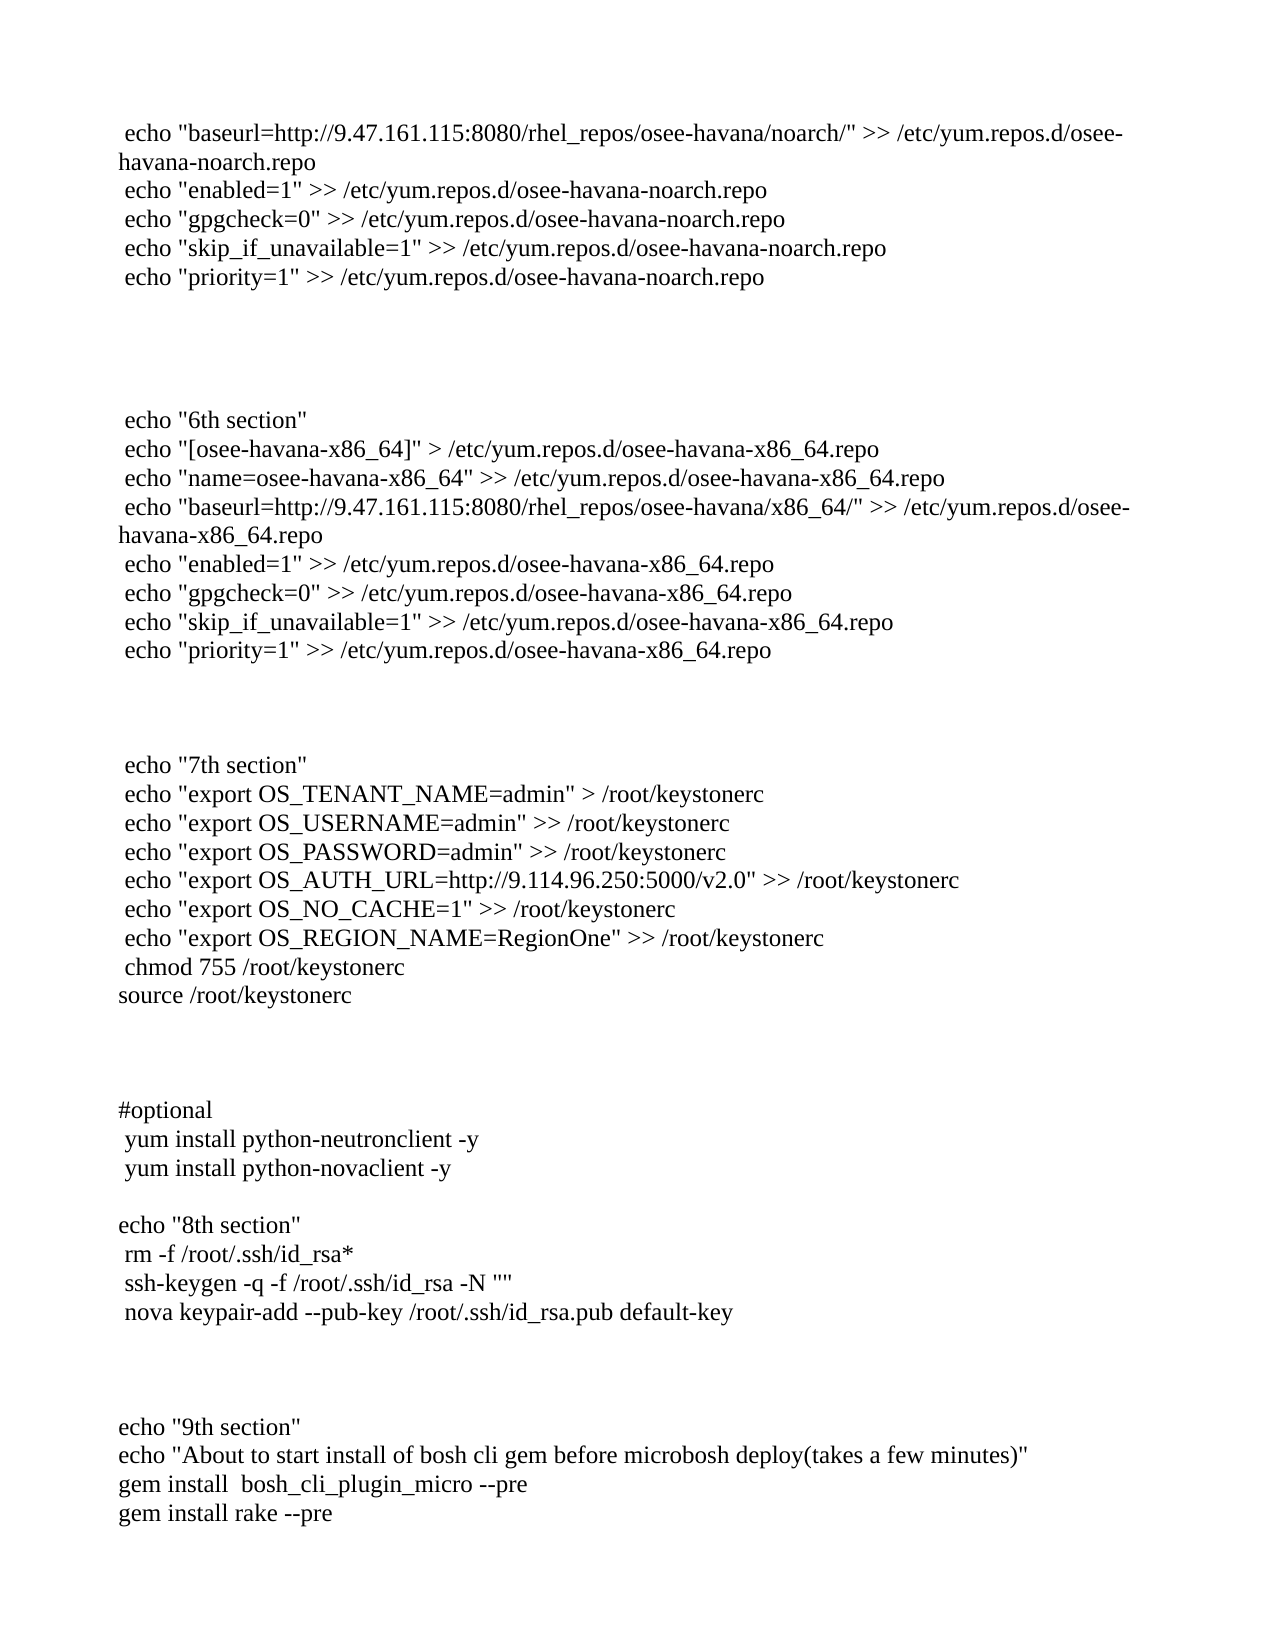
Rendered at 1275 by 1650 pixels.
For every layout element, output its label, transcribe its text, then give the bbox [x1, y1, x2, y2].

text gem install rake --pre [118, 1498, 1157, 1527]
text yum install python-neutronclient -y [118, 1124, 1157, 1153]
text echo "gpgcheck=0" >> /etc/yum.repos.d/osee-havana-x86_64.repo [118, 578, 1157, 607]
text gem install bosh_cli_plugin_micro --pre [118, 1469, 1157, 1498]
text echo "enabled=1" >> /etc/yum.repos.d/osee-havana-x86_64.repo [118, 549, 1157, 578]
text echo "priority=1" >> /etc/yum.repos.d/osee-havana-x86_64.repo [118, 636, 1157, 664]
text rm -f /root/.ssh/id_rsa* [118, 1239, 1157, 1268]
text chmod 755 /root/keystonerc [118, 952, 1157, 981]
text echo "6th section" [118, 406, 1157, 434]
text #optional [118, 1096, 1157, 1124]
text echo "9th section" [118, 1412, 1157, 1441]
text nova keypair-add --pub-key /root/.ssh/id_rsa.pub default-key [118, 1297, 1157, 1326]
text echo "skip_if_unavailable=1" >> /etc/yum.repos.d/osee-havana-x86_64.repo [118, 607, 1157, 636]
text echo "7th section" [118, 751, 1157, 779]
text echo "export OS_NO_CACHE=1" >> /root/keystonerc [118, 894, 1157, 923]
text echo "priority=1" >> /etc/yum.repos.d/osee-havana-noarch.repo [118, 262, 1157, 291]
text echo "enabled=1" >> /etc/yum.repos.d/osee-havana-noarch.repo [118, 176, 1157, 204]
text echo "skip_if_unavailable=1" >> /etc/yum.repos.d/osee-havana-noarch.repo [118, 233, 1157, 262]
text echo "export OS_PASSWORD=admin" >> /root/keystonerc [118, 837, 1157, 866]
text echo "name=osee-havana-x86_64" >> /etc/yum.repos.d/osee-havana-x86_64.repo [118, 463, 1157, 492]
text echo "export OS_USERNAME=admin" >> /root/keystonerc [118, 808, 1157, 837]
text echo "export OS_REGION_NAME=RegionOne" >> /root/keystonerc [118, 923, 1157, 952]
text source /root/keystonerc [118, 981, 1157, 1009]
text echo "baseurl=http://9.47.161.115:8080/rhel_repos/osee-havana/x86_64/" >> /etc/yum.repos.d/osee-havana-x86_64.repo [118, 492, 1157, 549]
text ssh-keygen -q -f /root/.ssh/id_rsa -N "" [118, 1268, 1157, 1297]
text echo "baseurl=http://9.47.161.115:8080/rhel_repos/osee-havana/noarch/" >> /etc/yum.repos.d/osee-havana-noarch.repo [118, 118, 1157, 176]
text echo "export OS_AUTH_URL=http://9.114.96.250:5000/v2.0" >> /root/keystonerc [118, 866, 1157, 894]
text echo "[osee-havana-x86_64]" > /etc/yum.repos.d/osee-havana-x86_64.repo [118, 434, 1157, 463]
text echo "gpgcheck=0" >> /etc/yum.repos.d/osee-havana-noarch.repo [118, 204, 1157, 233]
text echo "8th section" [118, 1211, 1157, 1239]
text echo "About to start install of bosh cli gem before microbosh deploy(takes a few minutes)" [118, 1441, 1157, 1469]
text yum install python-novaclient -y [118, 1153, 1157, 1182]
text echo "export OS_TENANT_NAME=admin" > /root/keystonerc [118, 779, 1157, 808]
